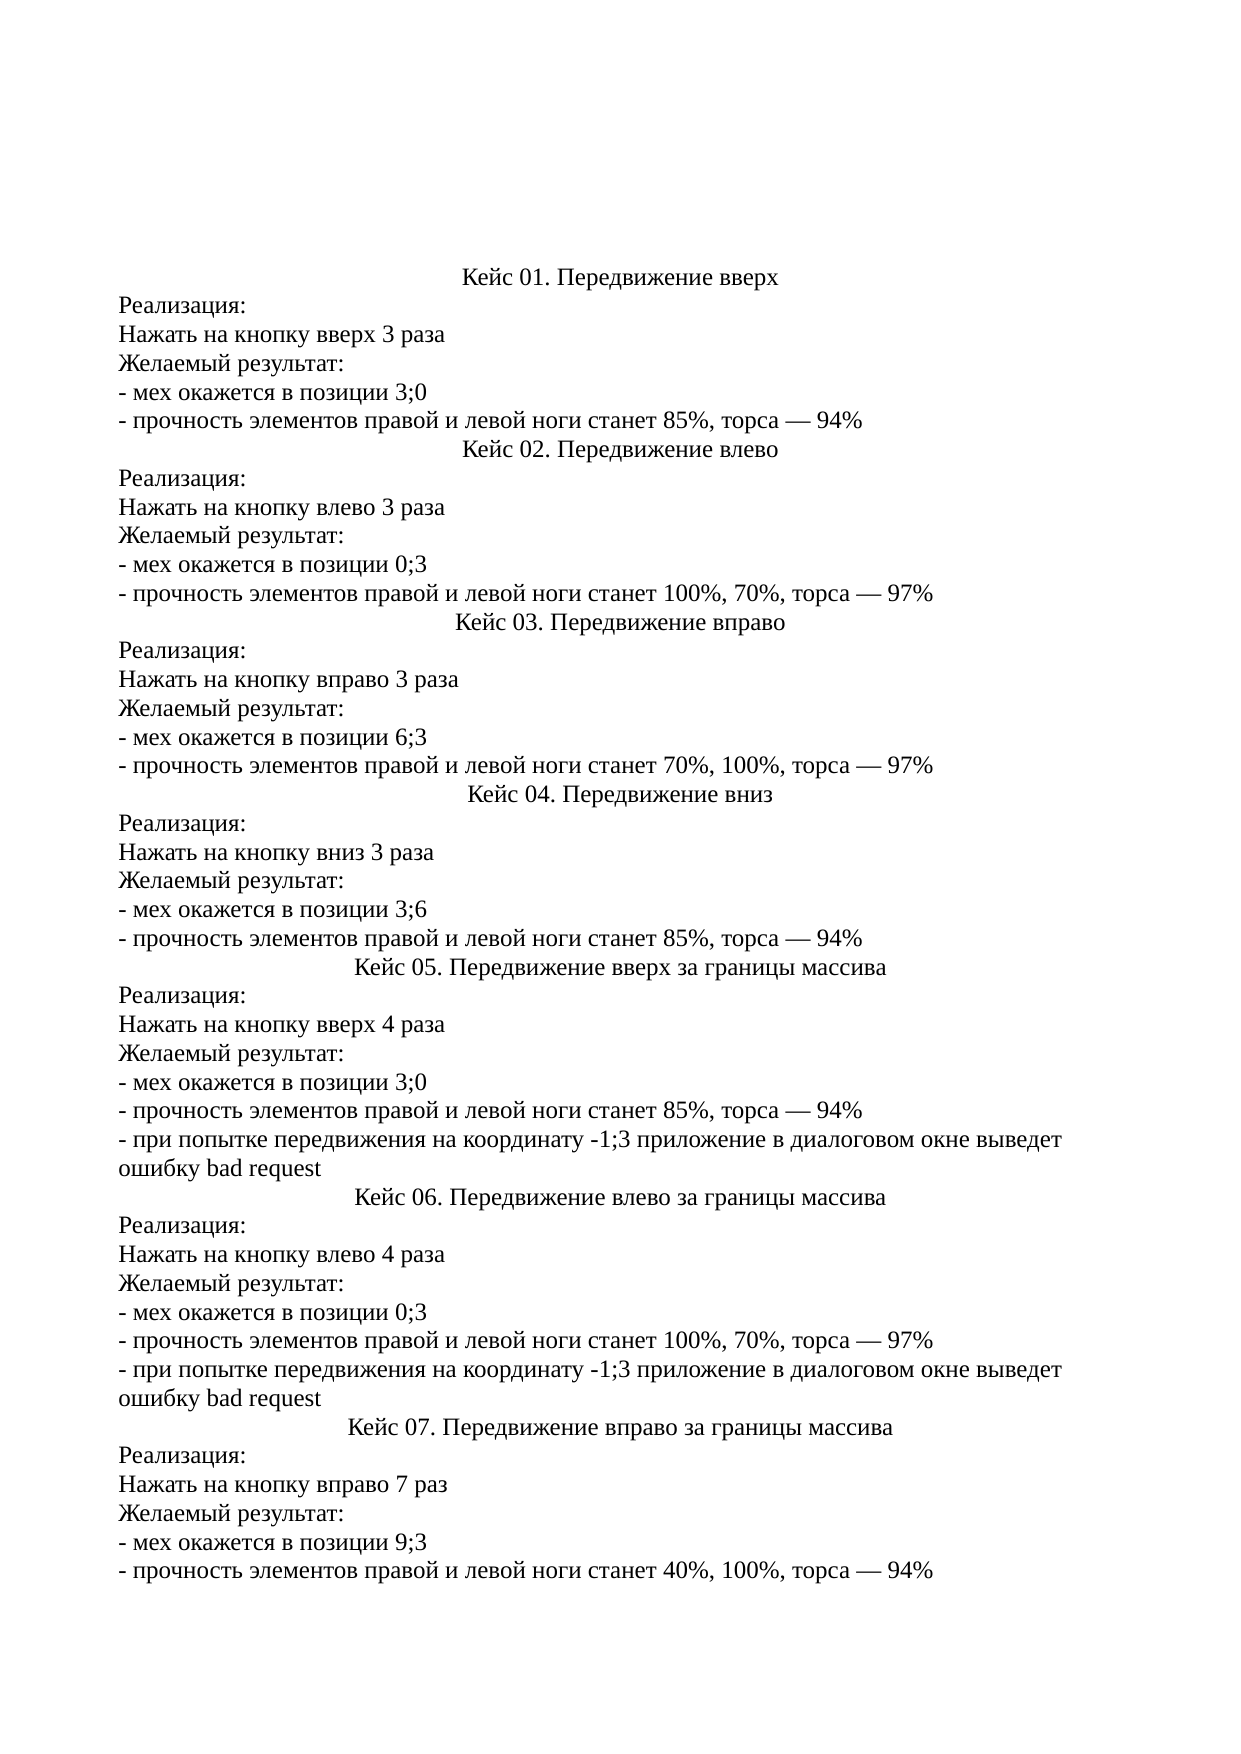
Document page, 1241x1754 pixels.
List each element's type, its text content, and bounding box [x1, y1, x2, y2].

text Нажать на кнопку вправо 3 раза [118, 664, 1122, 693]
text Реализация: [118, 291, 1122, 319]
text - прочность элементов правой и левой ноги станет 85%, торса — 94% [118, 923, 1122, 952]
text Кейс 04. Передвижение вниз [118, 779, 1122, 808]
text Желаемый результат: [118, 1498, 1122, 1527]
text Кейс 02. Передвижение влево [118, 434, 1122, 463]
text Реализация: [118, 636, 1122, 664]
text Желаемый результат: [118, 693, 1122, 722]
text - прочность элементов правой и левой ноги станет 100%, 70%, торса — 97% [118, 578, 1122, 607]
text - прочность элементов правой и левой ноги станет 85%, торса — 94% [118, 1096, 1122, 1124]
text Желаемый результат: [118, 1268, 1122, 1297]
text Желаемый результат: [118, 866, 1122, 894]
text - прочность элементов правой и левой ноги станет 70%, 100%, торса — 97% [118, 751, 1122, 779]
text - мех окажется в позиции 6;3 [118, 722, 1122, 751]
text - прочность элементов правой и левой ноги станет 85%, торса — 94% [118, 406, 1122, 434]
text Нажать на кнопку влево 3 раза [118, 492, 1122, 521]
text Желаемый результат: [118, 348, 1122, 377]
text Кейс 01. Передвижение вверх [118, 262, 1122, 291]
text Реализация: [118, 1441, 1122, 1469]
text - мех окажется в позиции 3;0 [118, 377, 1122, 406]
text Нажать на кнопку вниз 3 раза [118, 837, 1122, 866]
text Нажать на кнопку влево 4 раза [118, 1239, 1122, 1268]
text Кейс 07. Передвижение вправо за границы массива [118, 1412, 1122, 1441]
text Реализация: [118, 808, 1122, 837]
text - мех окажется в позиции 3;0 [118, 1067, 1122, 1096]
text Желаемый результат: [118, 521, 1122, 549]
text Реализация: [118, 981, 1122, 1009]
text - прочность элементов правой и левой ноги станет 40%, 100%, торса — 94% [118, 1556, 1122, 1584]
text - мех окажется в позиции 0;3 [118, 1297, 1122, 1326]
text - при попытке передвижения на координату -1;3 приложение в диалоговом окне выведет ошибку bad request [118, 1124, 1122, 1182]
text Кейс 03. Передвижение вправо [118, 607, 1122, 636]
text Реализация: [118, 1211, 1122, 1239]
text - мех окажется в позиции 9;3 [118, 1527, 1122, 1556]
text Нажать на кнопку вверх 4 раза [118, 1009, 1122, 1038]
text - мех окажется в позиции 0;3 [118, 549, 1122, 578]
text Реализация: [118, 463, 1122, 492]
text - мех окажется в позиции 3;6 [118, 894, 1122, 923]
text Нажать на кнопку вправо 7 раз [118, 1469, 1122, 1498]
text Желаемый результат: [118, 1038, 1122, 1067]
text - прочность элементов правой и левой ноги станет 100%, 70%, торса — 97% [118, 1326, 1122, 1354]
text Нажать на кнопку вверх 3 раза [118, 319, 1122, 348]
text Кейс 05. Передвижение вверх за границы массива [118, 952, 1122, 981]
text - при попытке передвижения на координату -1;3 приложение в диалоговом окне выведет ошибку bad request [118, 1354, 1122, 1412]
text Кейс 06. Передвижение влево за границы массива [118, 1182, 1122, 1211]
